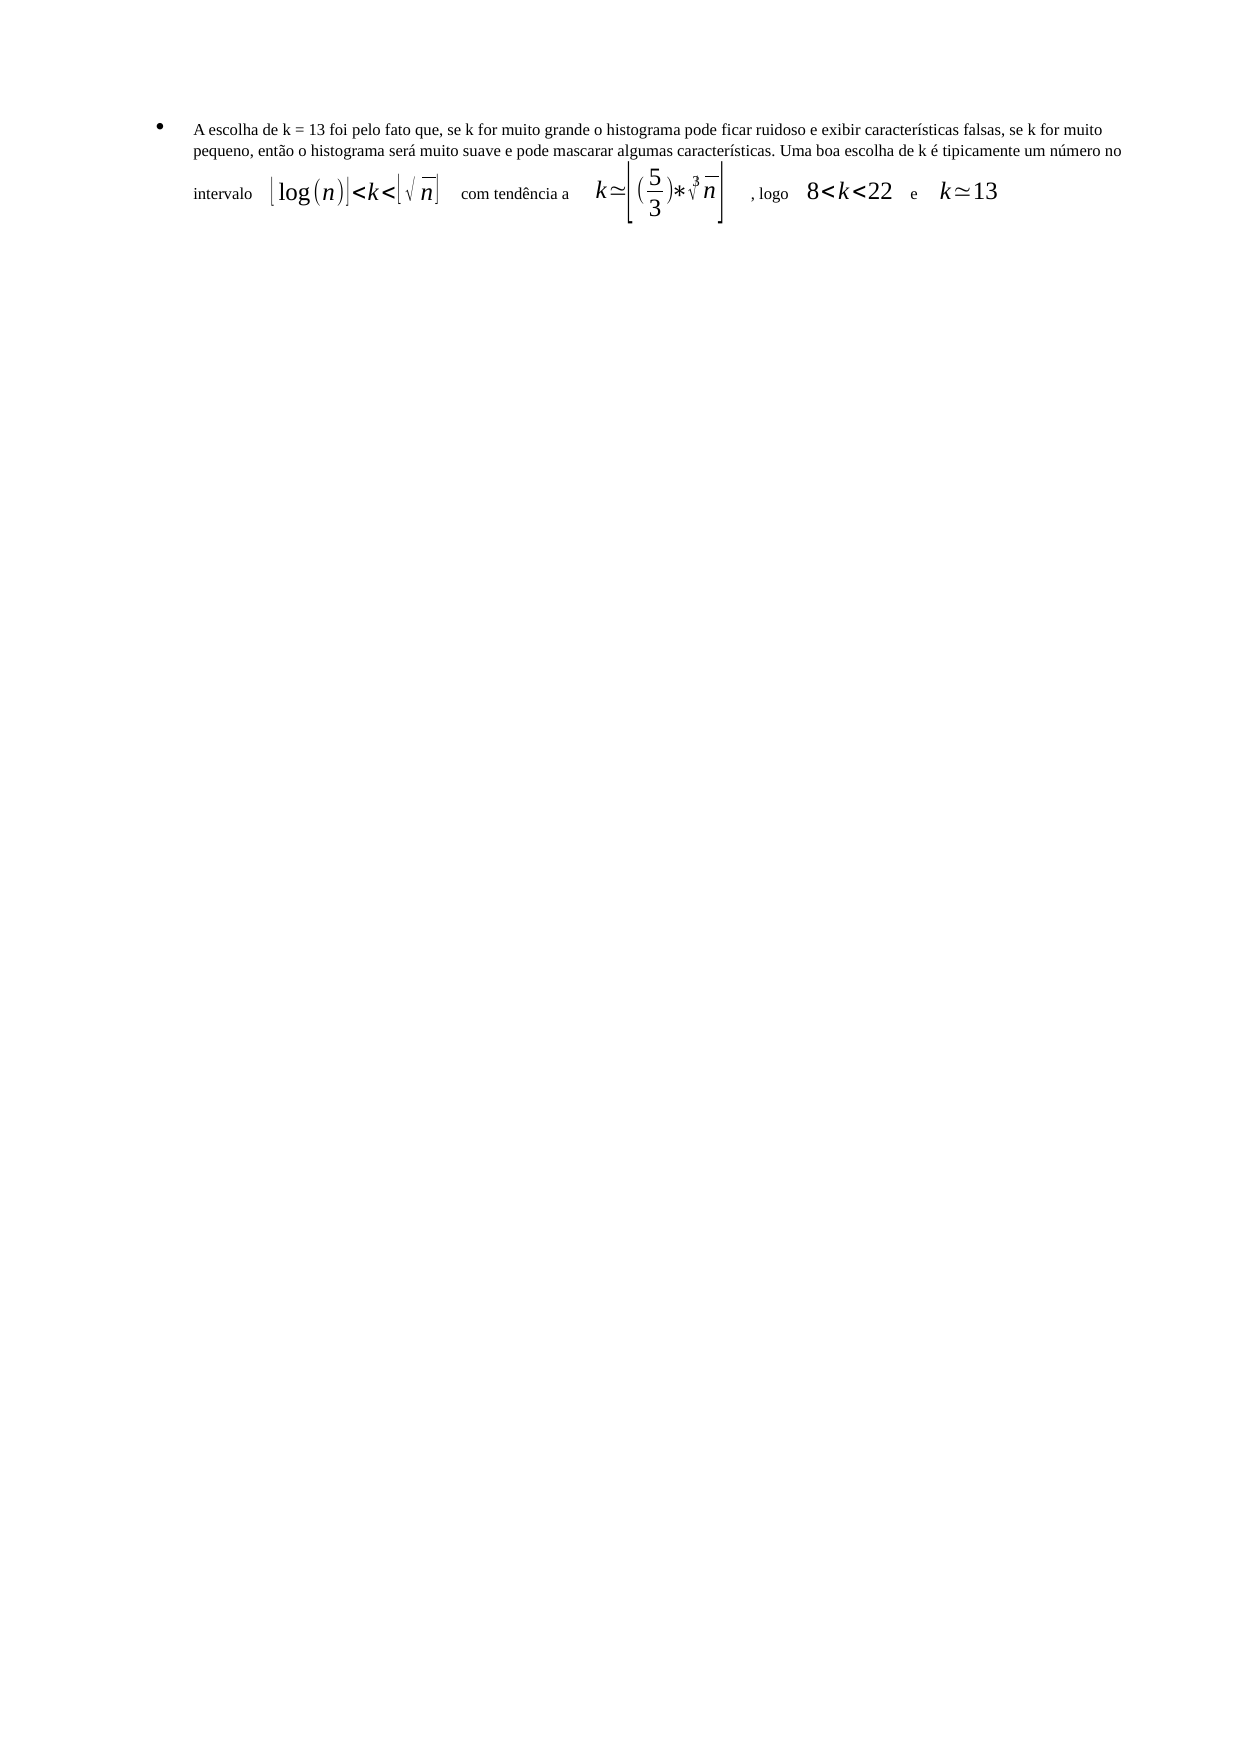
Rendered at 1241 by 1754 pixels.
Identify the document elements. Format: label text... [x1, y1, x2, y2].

list A escolha de k = 13 foi pelo fato que, se k for muito grande o histograma pode ficar ruidoso e exibir características falsas, se k for muito pequeno, então o histograma será muito suave e pode mascarar algumas características. Uma boa escolha de k é tipicamente um número no intervalocom tendência a , logoe [156, 118, 1122, 225]
